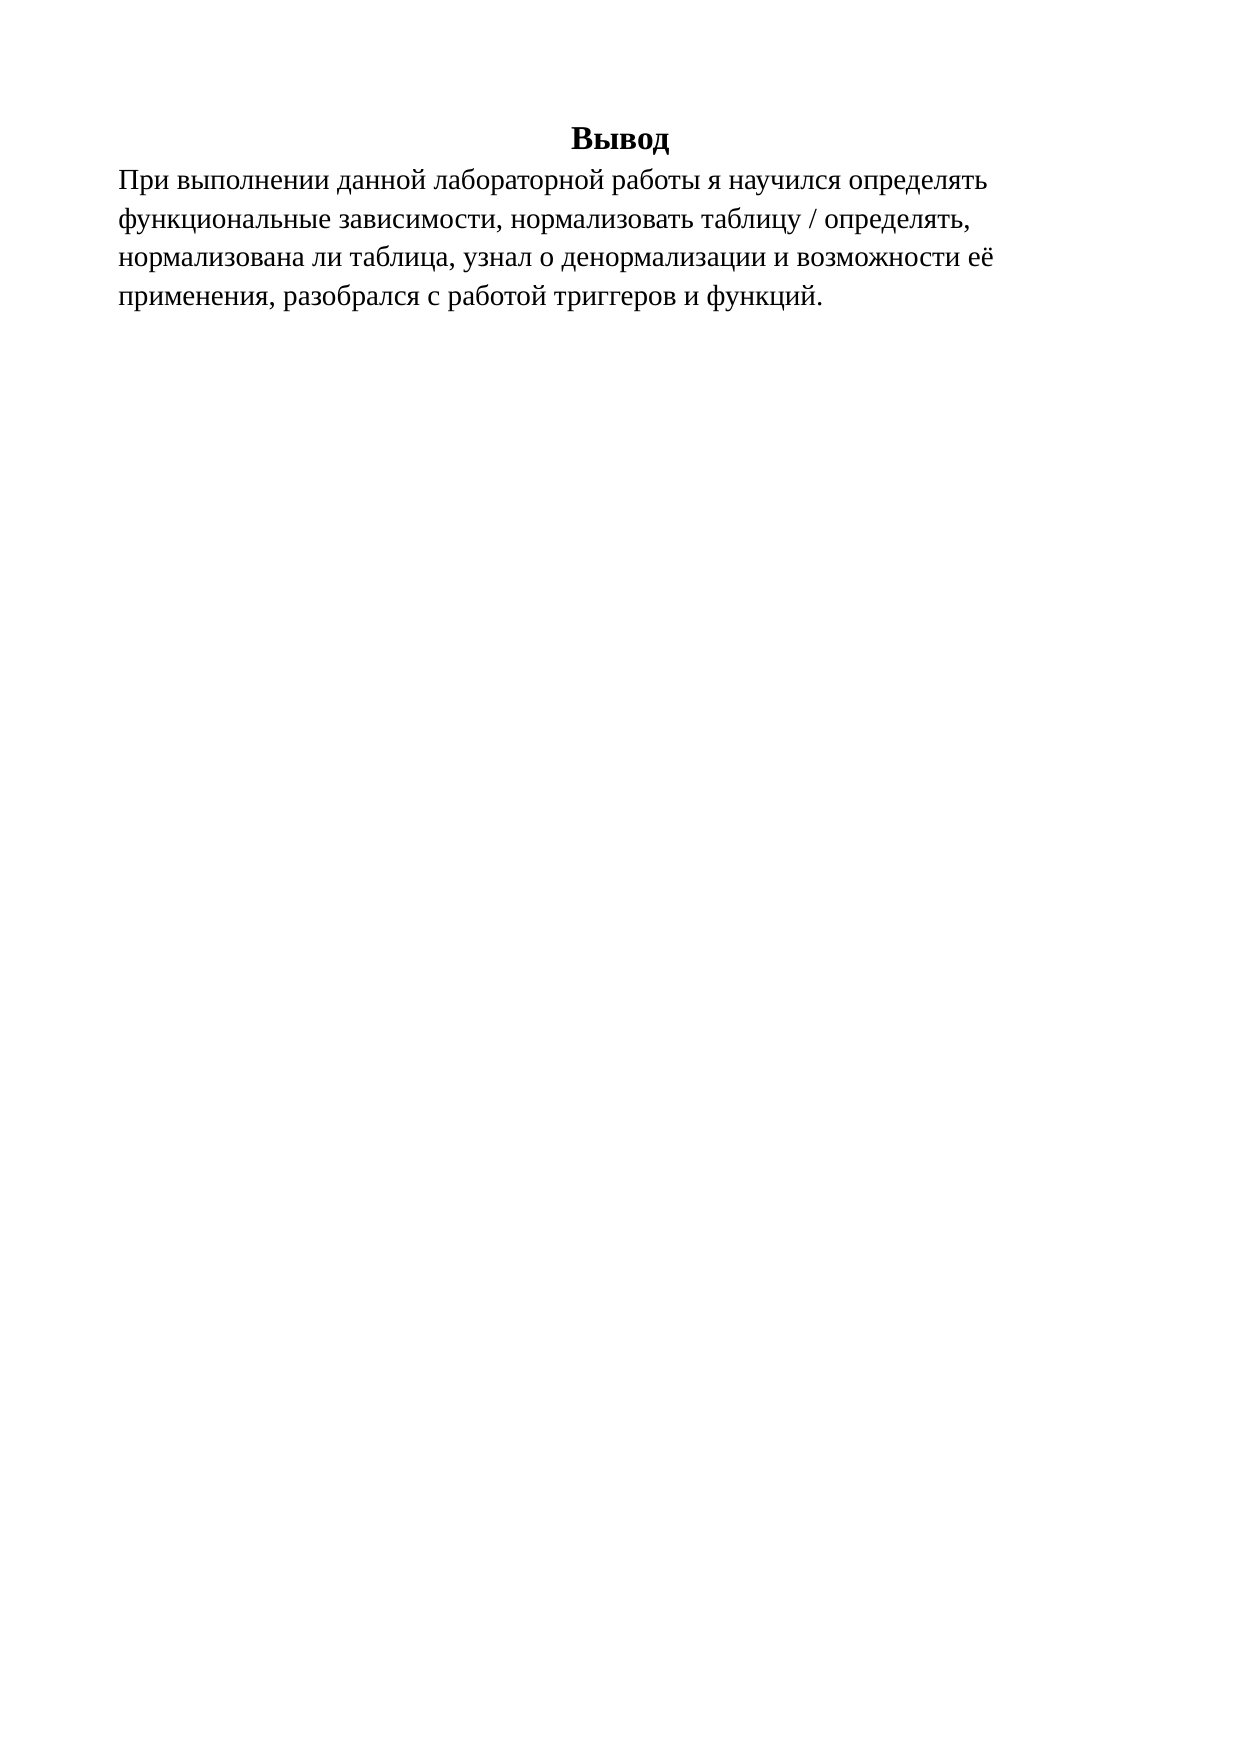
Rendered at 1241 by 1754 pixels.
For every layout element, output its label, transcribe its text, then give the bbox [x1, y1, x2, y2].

text При выполнении данной лабораторной работы я научился определять функциональные зависимости, нормализовать таблицу / определять, нормализована ли таблица, узнал о денормализации и возможности её применения, разобрался с работой триггеров и функций. [118, 162, 1122, 311]
text Вывод [118, 118, 1122, 156]
